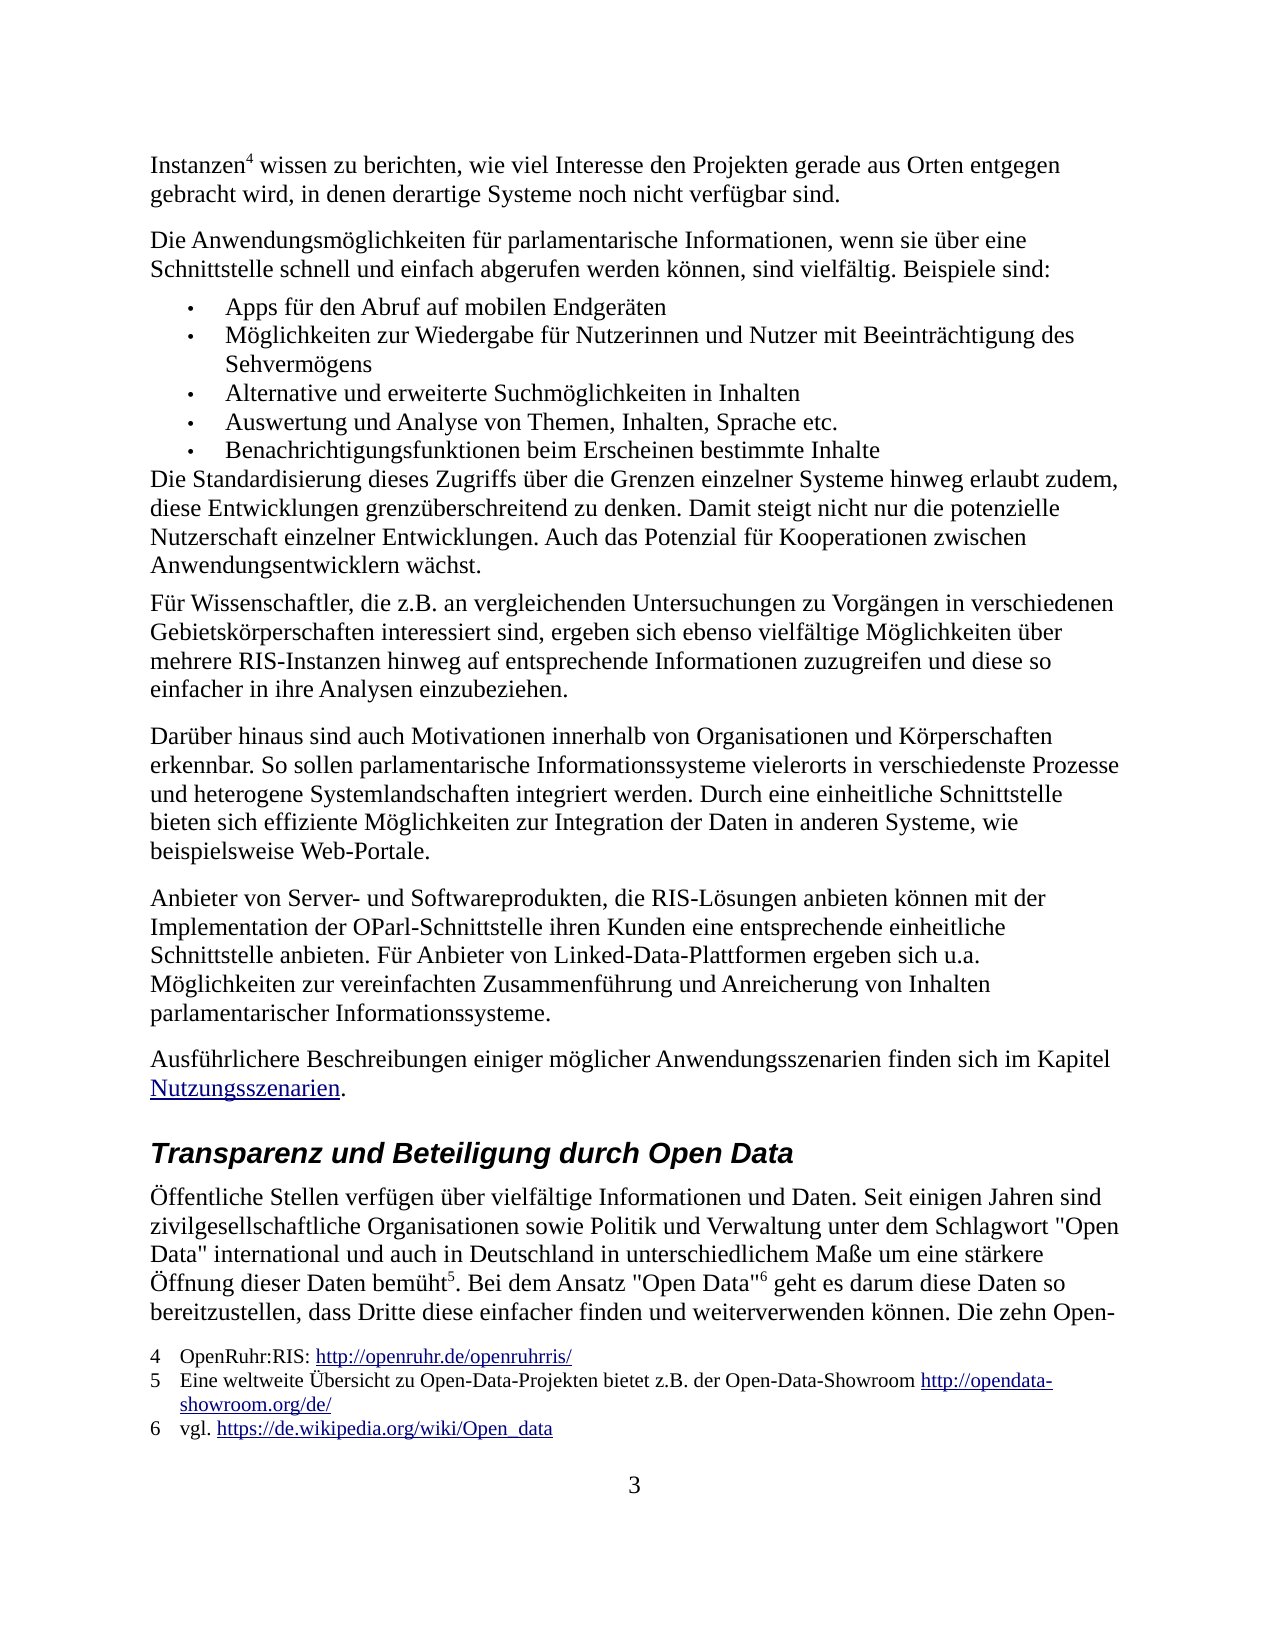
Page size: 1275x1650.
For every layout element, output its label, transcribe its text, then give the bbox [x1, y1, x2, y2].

text Die Standardisierung dieses Zugriffs über die Grenzen einzelner Systeme hinweg erlaubt zudem, diese Entwicklungen grenzüberschreitend zu denken. Damit steigt nicht nur die potenzielle Nutzerschaft einzelner Entwicklungen. Auch das Potenzial für Kooperationen zwischen Anwendungsentwicklern wächst. [150, 464, 1125, 579]
text vgl. https://de.wikipedia.org/wiki/Open_data [150, 1416, 1125, 1440]
text Anbieter von Server- und Softwareprodukten, die RIS-Lösungen anbieten können mit der Implementation der OParl-Schnittstelle ihren Kunden eine entsprechende einheitliche Schnittstelle anbieten. Für Anbieter von Linked-Data-Plattformen ergeben sich u.a. Möglichkeiten zur vereinfachten Zusammenführung und Anreicherung von Inhalten parlamentarischer Informationssysteme. [150, 883, 1125, 1027]
text Öffentliche Stellen verfügen über vielfältige Informationen und Daten. Seit einigen Jahren sind zivilgesellschaftliche Organisationen sowie Politik und Verwaltung unter dem Schlagwort "Open Data" international und auch in Deutschland in unterschiedlichem Maße um eine stärkere Öffnung dieser Daten bemüht. Bei dem Ansatz "Open Data" geht es darum diese Daten so bereitzustellen, dass Dritte diese einfacher finden und weiterverwenden können. Die zehn Open- [150, 1182, 1125, 1326]
text Für Wissenschaftler, die z.B. an vergleichenden Untersuchungen zu Vorgängen in verschiedenen Gebietskörperschaften interessiert sind, ergeben sich ebenso vielfältige Möglichkeiten über mehrere RIS-Instanzen hinweg auf entsprechende Informationen zuzugreifen und diese so einfacher in ihre Analysen einzubeziehen. [150, 588, 1125, 703]
text Das Interesse an parlamentarischen Informationen und an Anwendungen, die diese nutzbar und auswertbar machen, ist offensichtlich vorhanden. Die Entwickler der alternativen Ratsinformationssysteme wie Frankfurt Gestalten, Offenes Köln oder der OpenRuhr:RIS-Instanzen wissen zu berichten, wie viel Interesse den Projekten gerade aus Orten entgegen gebracht wird, in denen derartige Systeme noch nicht verfügbar sind. [150, 150, 1125, 207]
text Ausführlichere Beschreibungen einiger möglicher Anwendungsszenarien finden sich im Kapitel Nutzungsszenarien. [150, 1044, 1125, 1102]
list Möglichkeiten zur Wiedergabe für Nutzerinnen und Nutzer mit Beeinträchtigung des Sehvermögens [187, 321, 1125, 378]
subtitle Transparenz und Beteiligung durch Open Data [150, 1136, 1125, 1169]
text Die Anwendungsmöglichkeiten für parlamentarische Informationen, wenn sie über eine Schnittstelle schnell und einfach abgerufen werden können, sind vielfältig. Beispiele sind: [150, 225, 1125, 283]
list Apps für den Abruf auf mobilen Endgeräten [187, 292, 1125, 321]
list Alternative und erweiterte Suchmöglichkeiten in Inhalten [187, 378, 1125, 407]
text Darüber hinaus sind auch Motivationen innerhalb von Organisationen und Körperschaften erkennbar. So sollen parlamentarische Informationssysteme vielerorts in verschiedenste Prozesse und heterogene Systemlandschaften integriert werden. Durch eine einheitliche Schnittstelle bieten sich effiziente Möglichkeiten zur Integration der Daten in anderen Systeme, wie beispielsweise Web-Portale. [150, 721, 1125, 865]
list Auswertung und Analyse von Themen, Inhalten, Sprache etc. [187, 407, 1125, 436]
text OpenRuhr:RIS: http://openruhr.de/openruhrris/ [150, 1344, 1125, 1368]
text Eine weltweite Übersicht zu Open-Data-Projekten bietet z.B. der Open-Data-Showroom http://opendata-showroom.org/de/ [150, 1368, 1125, 1416]
list Benachrichtigungsfunktionen beim Erscheinen bestimmte Inhalte [187, 436, 1125, 464]
